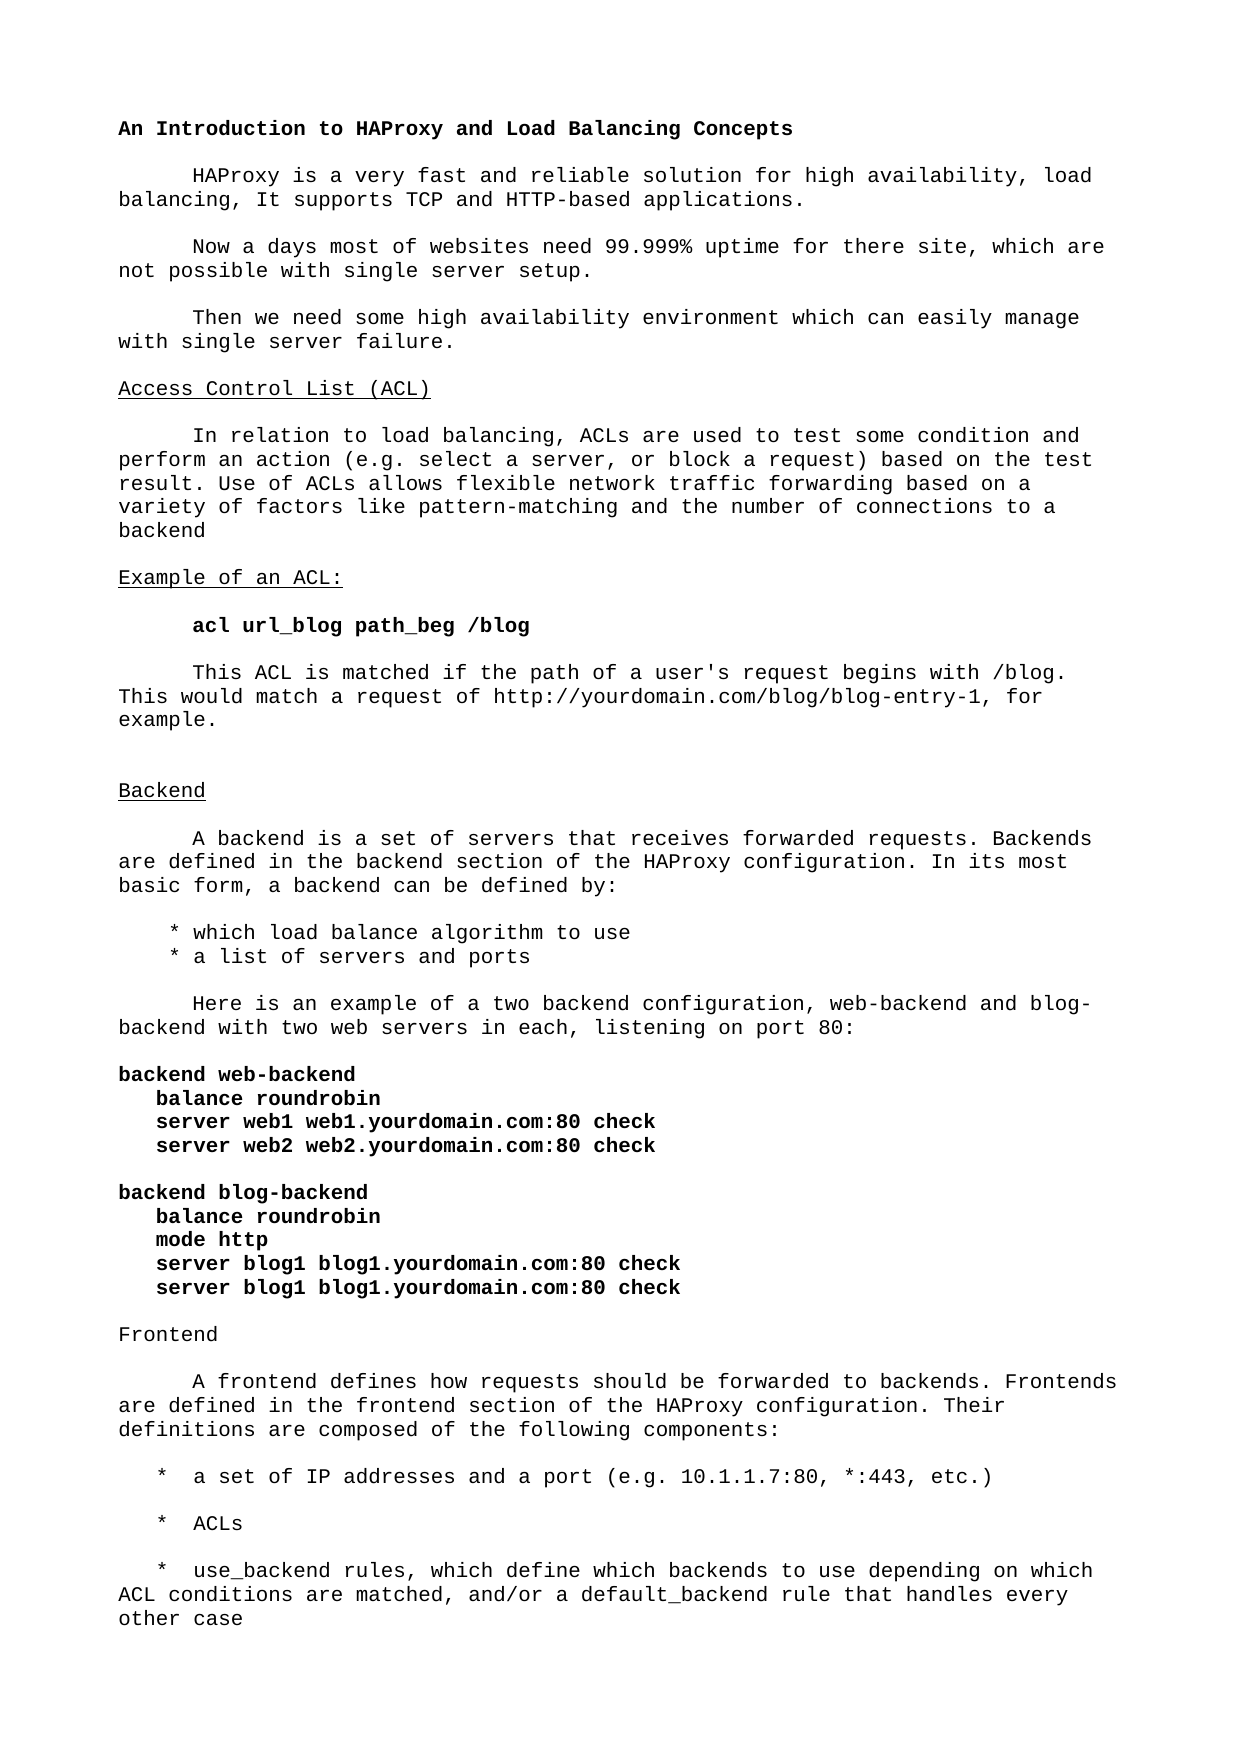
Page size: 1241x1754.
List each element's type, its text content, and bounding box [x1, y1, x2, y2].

text HAProxy is a very fast and reliable solution for high availability, load balancing, It supports TCP and HTTP-based applications. [118, 165, 1122, 213]
text A backend is a set of servers that receives forwarded requests. Backends are defined in the backend section of the HAProxy configuration. In its most basic form, a backend can be defined by: [118, 827, 1122, 898]
text backend blog-backend [118, 1182, 1122, 1206]
text Example of an ACL: [118, 567, 1122, 591]
text server web2 web2.yourdomain.com:80 check [118, 1135, 1122, 1158]
text In relation to load balancing, ACLs are used to test some condition and perform an action (e.g. select a server, or block a request) based on the test result. Use of ACLs allows flexible network traffic forwarding based on a variety of factors like pattern-matching and the number of connections to a backend [118, 426, 1122, 544]
text An Introduction to HAProxy and Load Balancing Concepts [118, 118, 1122, 142]
text * a list of servers and ports [118, 946, 1122, 969]
text mode http [118, 1229, 1122, 1253]
text Backend [118, 780, 1122, 804]
text Here is an example of a two backend configuration, web-backend and blog-backend with two web servers in each, listening on port 80: [118, 993, 1122, 1040]
text Then we need some high availability environment which can easily manage with single server failure. [118, 307, 1122, 354]
text acl url_blog path_beg /blog [118, 615, 1122, 638]
text * a set of IP addresses and a port (e.g. 10.1.1.7:80, *:443, etc.) [118, 1466, 1122, 1489]
text Now a days most of websites need 99.999% uptime for there site, which are not possible with single server setup. [118, 236, 1122, 284]
text server blog1 blog1.yourdomain.com:80 check [118, 1253, 1122, 1277]
text * use_backend rules, which define which backends to use depending on which ACL conditions are matched, and/or a default_backend rule that handles every other case [118, 1561, 1122, 1631]
text balance roundrobin [118, 1088, 1122, 1111]
text A frontend defines how requests should be forwarded to backends. Frontends are defined in the frontend section of the HAProxy configuration. Their definitions are composed of the following components: [118, 1371, 1122, 1442]
text backend web-backend [118, 1064, 1122, 1088]
text balance roundrobin [118, 1206, 1122, 1229]
text server web1 web1.yourdomain.com:80 check [118, 1111, 1122, 1135]
text This ACL is matched if the path of a user's request begins with /blog. This would match a request of http://yourdomain.com/blog/blog-entry-1, for example. [118, 662, 1122, 733]
text server blog1 blog1.yourdomain.com:80 check [118, 1277, 1122, 1300]
text Frontend [118, 1324, 1122, 1348]
text * which load balance algorithm to use [118, 922, 1122, 946]
text Access Control List (ACL) [118, 378, 1122, 402]
text * ACLs [118, 1513, 1122, 1537]
